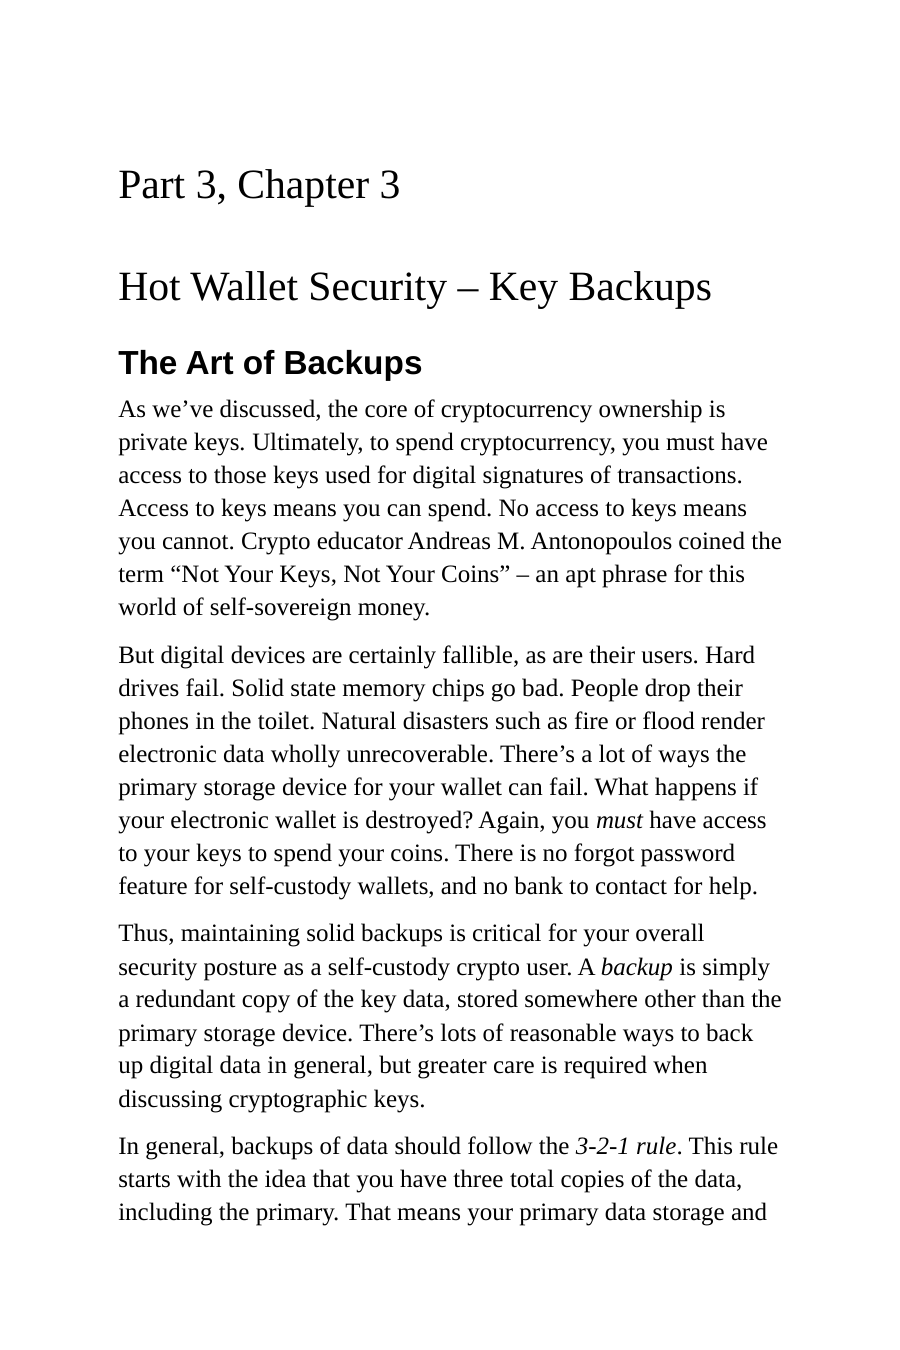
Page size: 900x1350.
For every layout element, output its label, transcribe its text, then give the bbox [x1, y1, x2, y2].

text Thus, maintaining solid backups is critical for your overall security posture as a self-custody crypto user. A backup is simply a redundant copy of the key data, stored somewhere other than the primary storage device. There’s lots of reasonable ways to back up digital data in general, but greater care is required when discussing cryptographic keys. [118, 918, 782, 1112]
text But digital devices are certainly fallible, as are their users. Hard drives fail. Solid state memory chips go bad. People drop their phones in the toilet. Natural disasters such as fire or flood render electronic data wholly unrecoverable. There’s a lot of ways the primary storage device for your wallet can fail. What happens if your electronic wallet is destroyed? Again, you must have access to your keys to spend your coins. There is no forgot password feature for self-custody wallets, and no bank to contact for help. [118, 640, 782, 900]
text As we’ve discussed, the core of cryptocurrency ownership is private keys. Ultimately, to spend cryptocurrency, you must have access to those keys used for digital signatures of transactions. Access to keys means you can spend. No access to keys means you cannot. Crypto educator Andreas M. Antonopoulos coined the term “Not Your Keys, Not Your Coins” – an apt phrase for this world of self-sovereign money. [118, 394, 782, 621]
subtitle Part 3, Chapter 3 [118, 160, 782, 208]
subtitle The Art of Backups [118, 343, 782, 382]
subtitle Hot Wallet Security – Key Backups [118, 262, 782, 310]
text In general, backups of data should follow the 3-2-1 rule. This rule starts with the idea that you have three total copies of the data, including the primary. That means your primary data storage and [118, 1131, 782, 1226]
